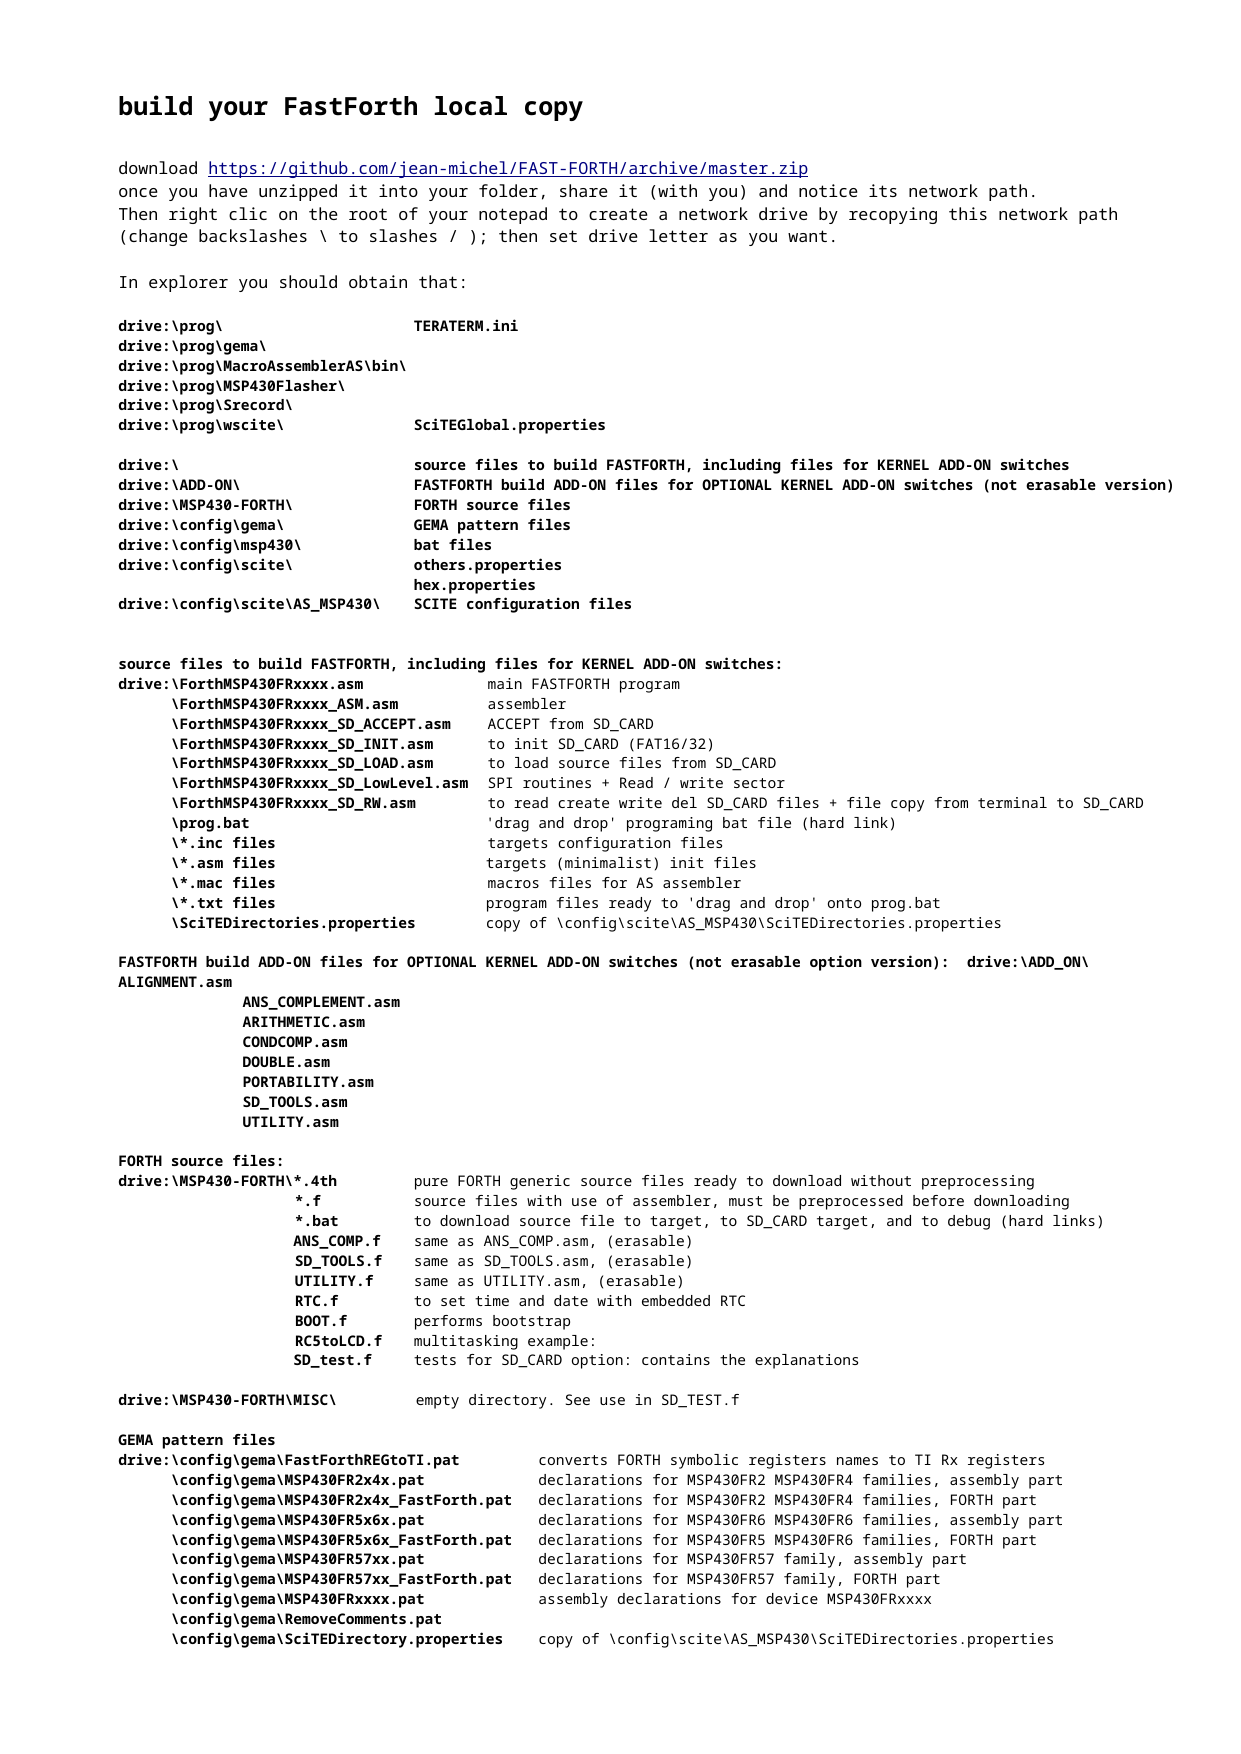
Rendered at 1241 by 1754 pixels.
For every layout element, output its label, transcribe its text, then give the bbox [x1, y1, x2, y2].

text ARITHMETIC.asm [118, 1012, 1181, 1032]
text \config\gema\MSP430FR5x6x.pat declarations for MSP430FR6 MSP430FR6 families, assembly part [118, 1509, 1181, 1529]
text UTILITY.asm [118, 1111, 1181, 1131]
text SD_test.f tests for SD_CARD option: contains the explanations [118, 1350, 1181, 1370]
text drive:\ADD-ON\ FASTFORTH build ADD-ON files for OPTIONAL KERNEL ADD-ON switches (not erasable version) [118, 475, 1181, 495]
text \prog.bat 'drag and drop' programing bat file (hard link) [118, 813, 1181, 833]
text drive:\MSP430-FORTH\MISC\ empty directory. See use in SD_TEST.f [118, 1390, 1181, 1410]
text \ForthMSP430FRxxxx_SD_ACCEPT.asm ACCEPT from SD_CARD [118, 713, 1181, 733]
text \config\gema\MSP430FR5x6x_FastForth.pat declarations for MSP430FR5 MSP430FR6 families, FORTH part [118, 1529, 1181, 1549]
text \config\gema\MSP430FR57xx.pat declarations for MSP430FR57 family, assembly part [118, 1549, 1181, 1569]
text drive:\prog\MacroAssemblerAS\bin\ [118, 355, 1181, 375]
text once you have unzipped it into your folder, share it (with you) and notice its network path. [118, 179, 1181, 202]
text ANS_COMPLEMENT.asm [118, 992, 1181, 1012]
text download https://github.com/jean-michel/FAST-FORTH/archive/master.zip [118, 157, 1181, 179]
text source files to build FASTFORTH, including files for KERNEL ADD-ON switches: [118, 654, 1181, 674]
text \SciTEDirectories.properties copy of \config\scite\AS_MSP430\SciTEDirectories.properties [118, 912, 1181, 932]
text drive:\prog\wscite\ SciTEGlobal.properties [118, 415, 1181, 435]
text *.f source files with use of assembler, must be preprocessed before downloading [118, 1191, 1181, 1211]
text FASTFORTH build ADD-ON files for OPTIONAL KERNEL ADD-ON switches (not erasable option version): drive:\ADD_ON\ALIGNMENT.asm [118, 952, 1181, 992]
text \ForthMSP430FRxxxx_ASM.asm assembler [118, 694, 1181, 713]
text drive:\config\msp430\ bat files [118, 534, 1181, 554]
text drive:\prog\Srecord\ [118, 395, 1181, 415]
text RTC.f to set time and date with embedded RTC [118, 1291, 1181, 1310]
text build your FastForth local copy [118, 88, 1181, 123]
text drive:\ source files to build FASTFORTH, including files for KERNEL ADD-ON switches [118, 455, 1181, 475]
text drive:\config\scite\ others.properties [118, 554, 1181, 574]
text ANS_COMP.f same as ANS_COMP.asm, (erasable) [118, 1231, 1181, 1251]
text *.bat to download source file to target, to SD_CARD target, and to debug (hard links) [118, 1211, 1181, 1231]
text drive:\config\scite\AS_MSP430\ SCITE configuration files [118, 594, 1181, 614]
text \config\gema\MSP430FR2x4x.pat declarations for MSP430FR2 MSP430FR4 families, assembly part [118, 1469, 1181, 1489]
text drive:\ForthMSP430FRxxxx.asm main FASTFORTH program [118, 674, 1181, 694]
text FORTH source files: [118, 1151, 1181, 1171]
text \ForthMSP430FRxxxx_SD_LowLevel.asm SPI routines + Read / write sector [118, 773, 1181, 793]
text \ForthMSP430FRxxxx_SD_LOAD.asm to load source files from SD_CARD [118, 753, 1181, 773]
text SD_TOOLS.asm [118, 1092, 1181, 1111]
text hex.properties [118, 574, 1181, 594]
text PORTABILITY.asm [118, 1072, 1181, 1092]
text \*.asm files targets (minimalist) init files [118, 853, 1181, 873]
text \ForthMSP430FRxxxx_SD_RW.asm to read create write del SD_CARD files + file copy from terminal to SD_CARD [118, 793, 1181, 813]
text \ForthMSP430FRxxxx_SD_INIT.asm to init SD_CARD (FAT16/32) [118, 733, 1181, 753]
text drive:\MSP430-FORTH\*.4th pure FORTH generic source files ready to download without preprocessing [118, 1171, 1181, 1191]
text UTILITY.f same as UTILITY.asm, (erasable) [118, 1271, 1181, 1291]
text BOOT.f performs bootstrap [118, 1310, 1181, 1330]
text In explorer you should obtain that: [118, 270, 1181, 293]
text \*.mac files macros files for AS assembler [118, 873, 1181, 893]
text SD_TOOLS.f same as SD_TOOLS.asm, (erasable) [118, 1251, 1181, 1271]
text \config\gema\SciTEDirectory.properties copy of \config\scite\AS_MSP430\SciTEDirectories.properties [118, 1629, 1181, 1649]
text \*.txt files program files ready to 'drag and drop' onto prog.bat [118, 893, 1181, 912]
text Then right clic on the root of your notepad to create a network drive by recopying this network path (change backslashes \ to slashes / ); then set drive letter as you want. [118, 202, 1181, 247]
text drive:\config\gema\FastForthREGtoTI.pat converts FORTH symbolic registers names to TI Rx registers [118, 1450, 1181, 1469]
text GEMA pattern files [118, 1430, 1181, 1450]
text drive:\prog\ TERATERM.ini [118, 316, 1181, 336]
text drive:\config\gema\ GEMA pattern files [118, 514, 1181, 534]
text DOUBLE.asm [118, 1052, 1181, 1072]
text \*.inc files targets configuration files [118, 833, 1181, 853]
text drive:\prog\MSP430Flasher\ [118, 375, 1181, 395]
text CONDCOMP.asm [118, 1032, 1181, 1052]
text drive:\prog\gema\ [118, 336, 1181, 355]
text \config\gema\MSP430FR2x4x_FastForth.pat declarations for MSP430FR2 MSP430FR4 families, FORTH part [118, 1489, 1181, 1509]
text drive:\MSP430-FORTH\ FORTH source files [118, 495, 1181, 514]
text \config\gema\MSP430FRxxxx.pat assembly declarations for device MSP430FRxxxx [118, 1589, 1181, 1609]
text \config\gema\RemoveComments.pat [118, 1609, 1181, 1629]
text RC5toLCD.f multitasking example: [118, 1330, 1181, 1350]
text \config\gema\MSP430FR57xx_FastForth.pat declarations for MSP430FR57 family, FORTH part [118, 1569, 1181, 1589]
